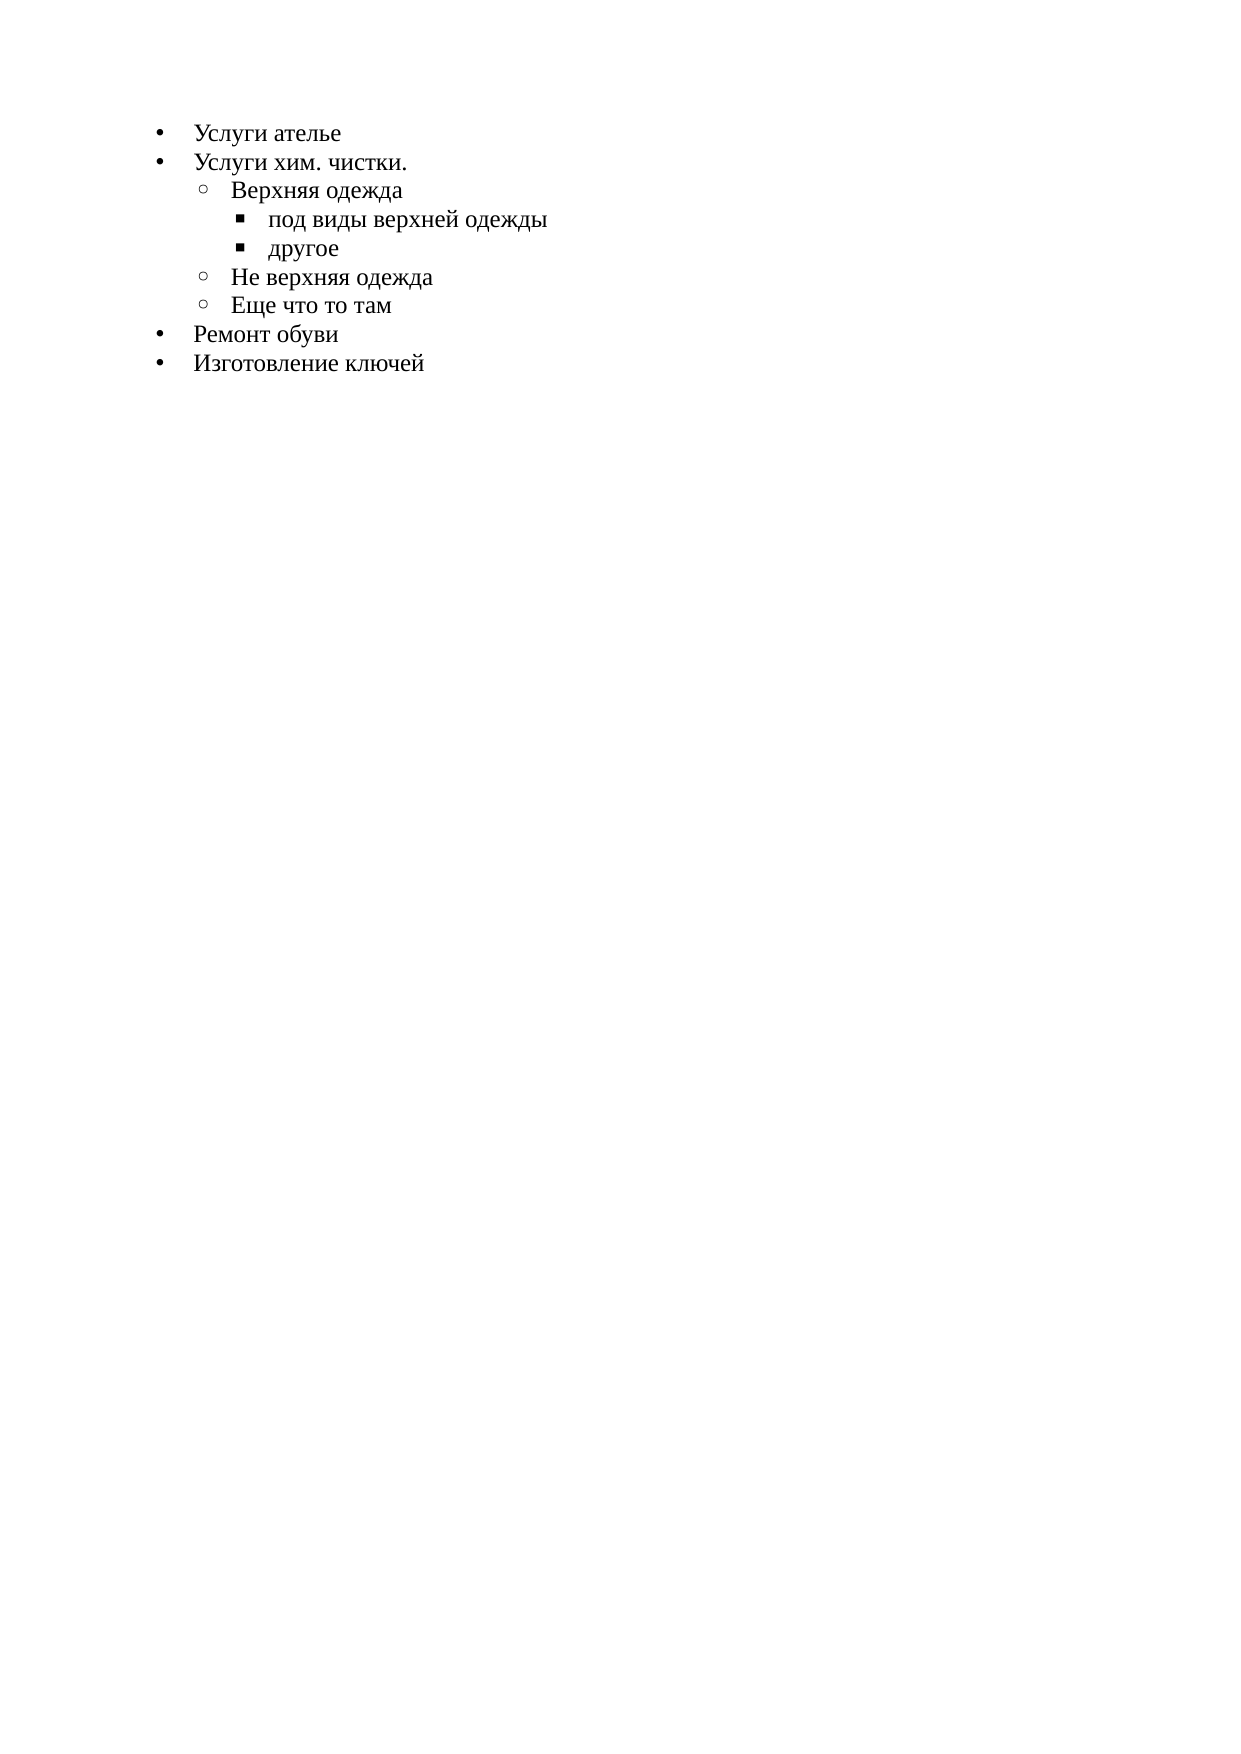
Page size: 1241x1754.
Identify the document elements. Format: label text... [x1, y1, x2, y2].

list Верхняя одежда [193, 176, 1122, 204]
list другое [231, 233, 1122, 262]
list Еще что то там [193, 291, 1122, 319]
list Изготовление ключей [156, 348, 1122, 377]
list Услуги хим. чистки. [156, 147, 1122, 176]
list под виды верхней одежды [231, 204, 1122, 233]
list Ремонт обуви [156, 319, 1122, 348]
list Не верхняя одежда [193, 262, 1122, 291]
list Услуги ателье [156, 118, 1122, 147]
